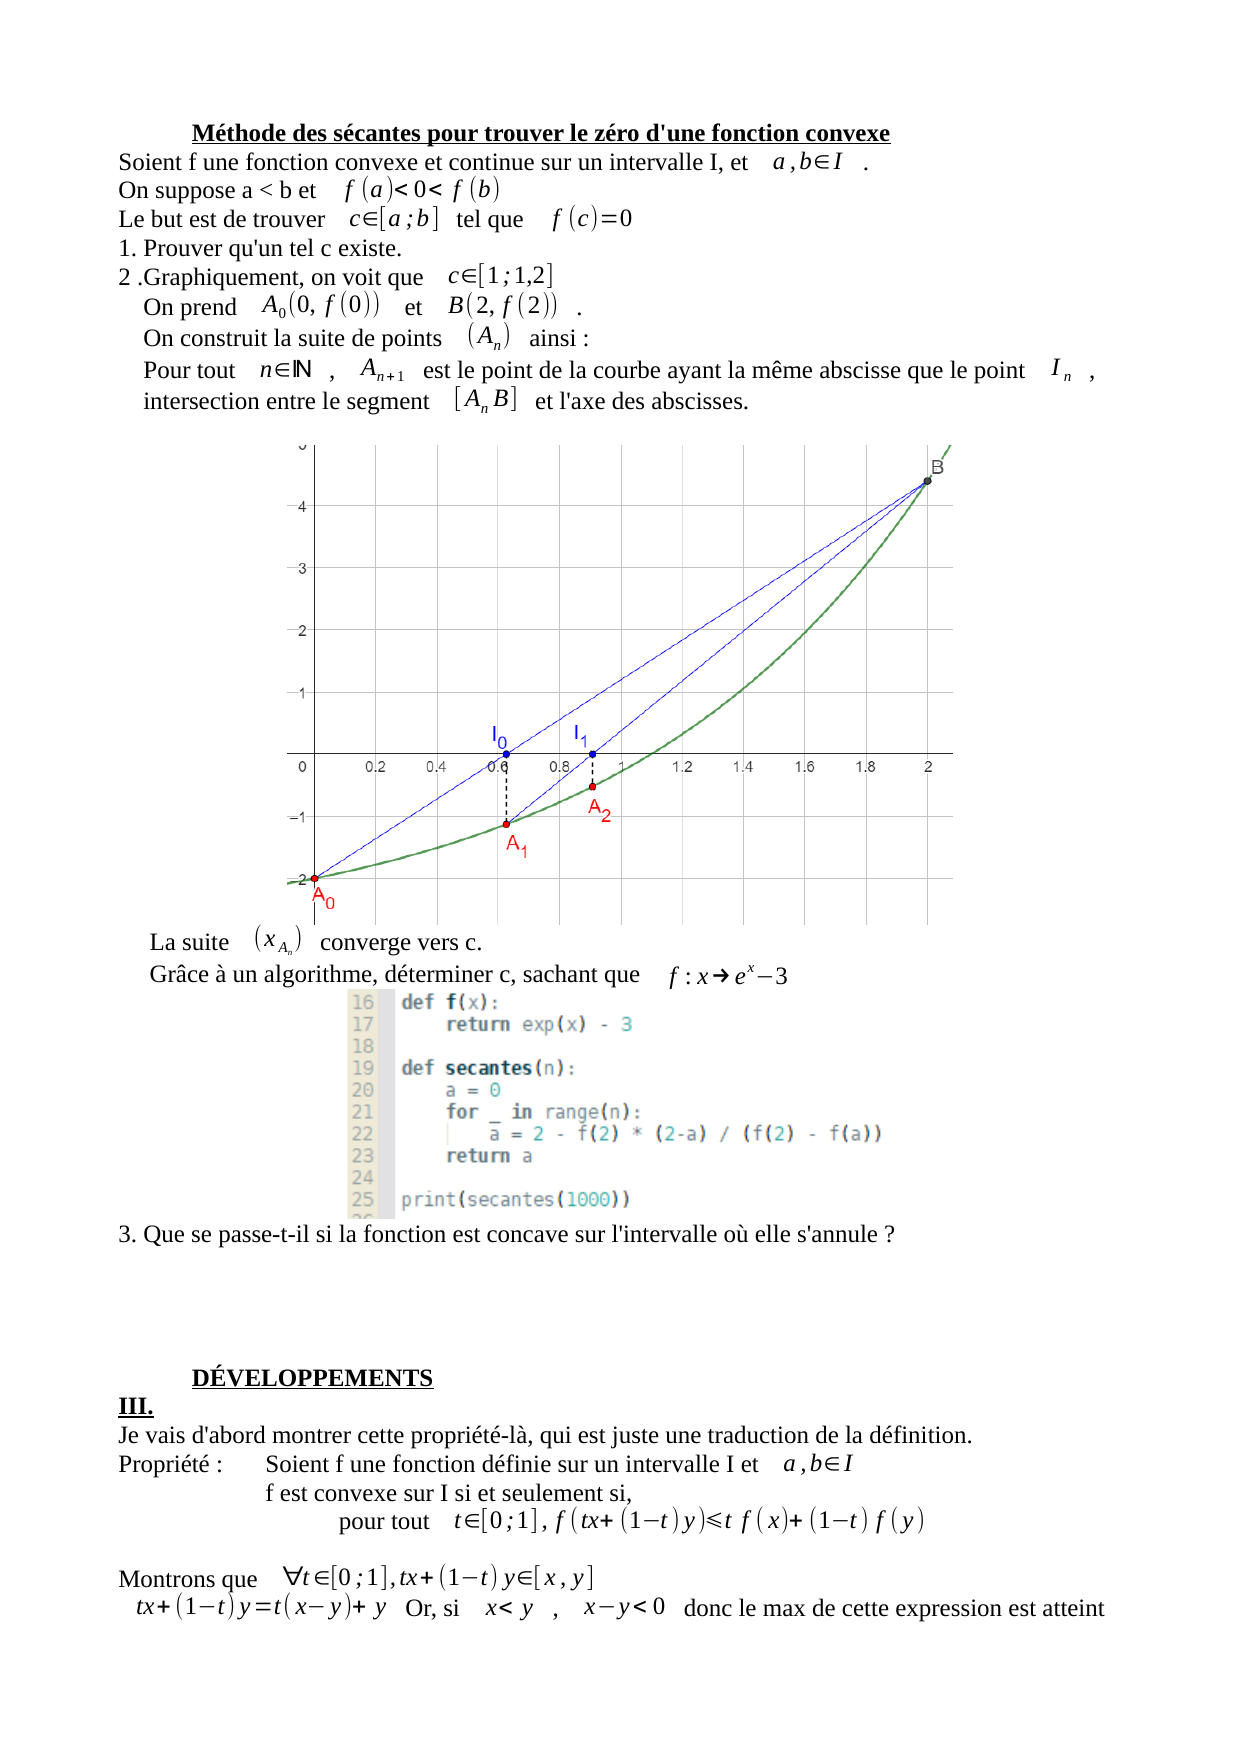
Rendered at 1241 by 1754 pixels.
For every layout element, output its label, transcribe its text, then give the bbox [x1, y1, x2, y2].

text 1. Prouver qu'un tel c existe. [118, 233, 1122, 262]
text Propriété : Soient f une fonction définie sur un intervalle I et [118, 1449, 1122, 1478]
text f est convexe sur I si et seulement si, [118, 1478, 1122, 1506]
text Soient f une fonction convexe et continue sur un intervalle I, et . [118, 147, 1122, 176]
text DÉVELOPPEMENTS [118, 1363, 1122, 1391]
text La suite converge vers c. [118, 445, 1122, 958]
text Je vais d'abord montrer cette propriété-là, qui est juste une traduction de la définition. [118, 1420, 1122, 1449]
text Méthode des sécantes pour trouver le zéro d'une fonction convexe [118, 118, 1122, 147]
text On suppose a < b et [118, 176, 1122, 204]
text III. [118, 1391, 1122, 1420]
text On construit la suite de points ainsi : [118, 322, 1122, 353]
text pour tout [118, 1506, 1122, 1535]
text On prend et . [118, 291, 1122, 322]
text Montrons que [118, 1564, 1122, 1593]
text Le but est de trouver tel que [118, 204, 1122, 233]
text 3. Que se passe-t-il si la fonction est concave sur l'intervalle où elle s'annule ? [118, 989, 1122, 1248]
text Or, si , donc le max de cette expression est atteint pour et vaut et le min est atteint pour et vaut . [118, 1593, 1122, 1621]
picture [287, 445, 953, 925]
picture [347, 989, 893, 1219]
text 2 .Graphiquement, on voit que [118, 262, 1122, 291]
text intersection entre le segment et l'axe des abscisses. [118, 385, 1122, 416]
text Grâce à un algorithme, déterminer c, sachant que [118, 958, 1122, 989]
text Pour tout , est le point de la courbe ayant la même abscisse que le point , [118, 353, 1122, 385]
